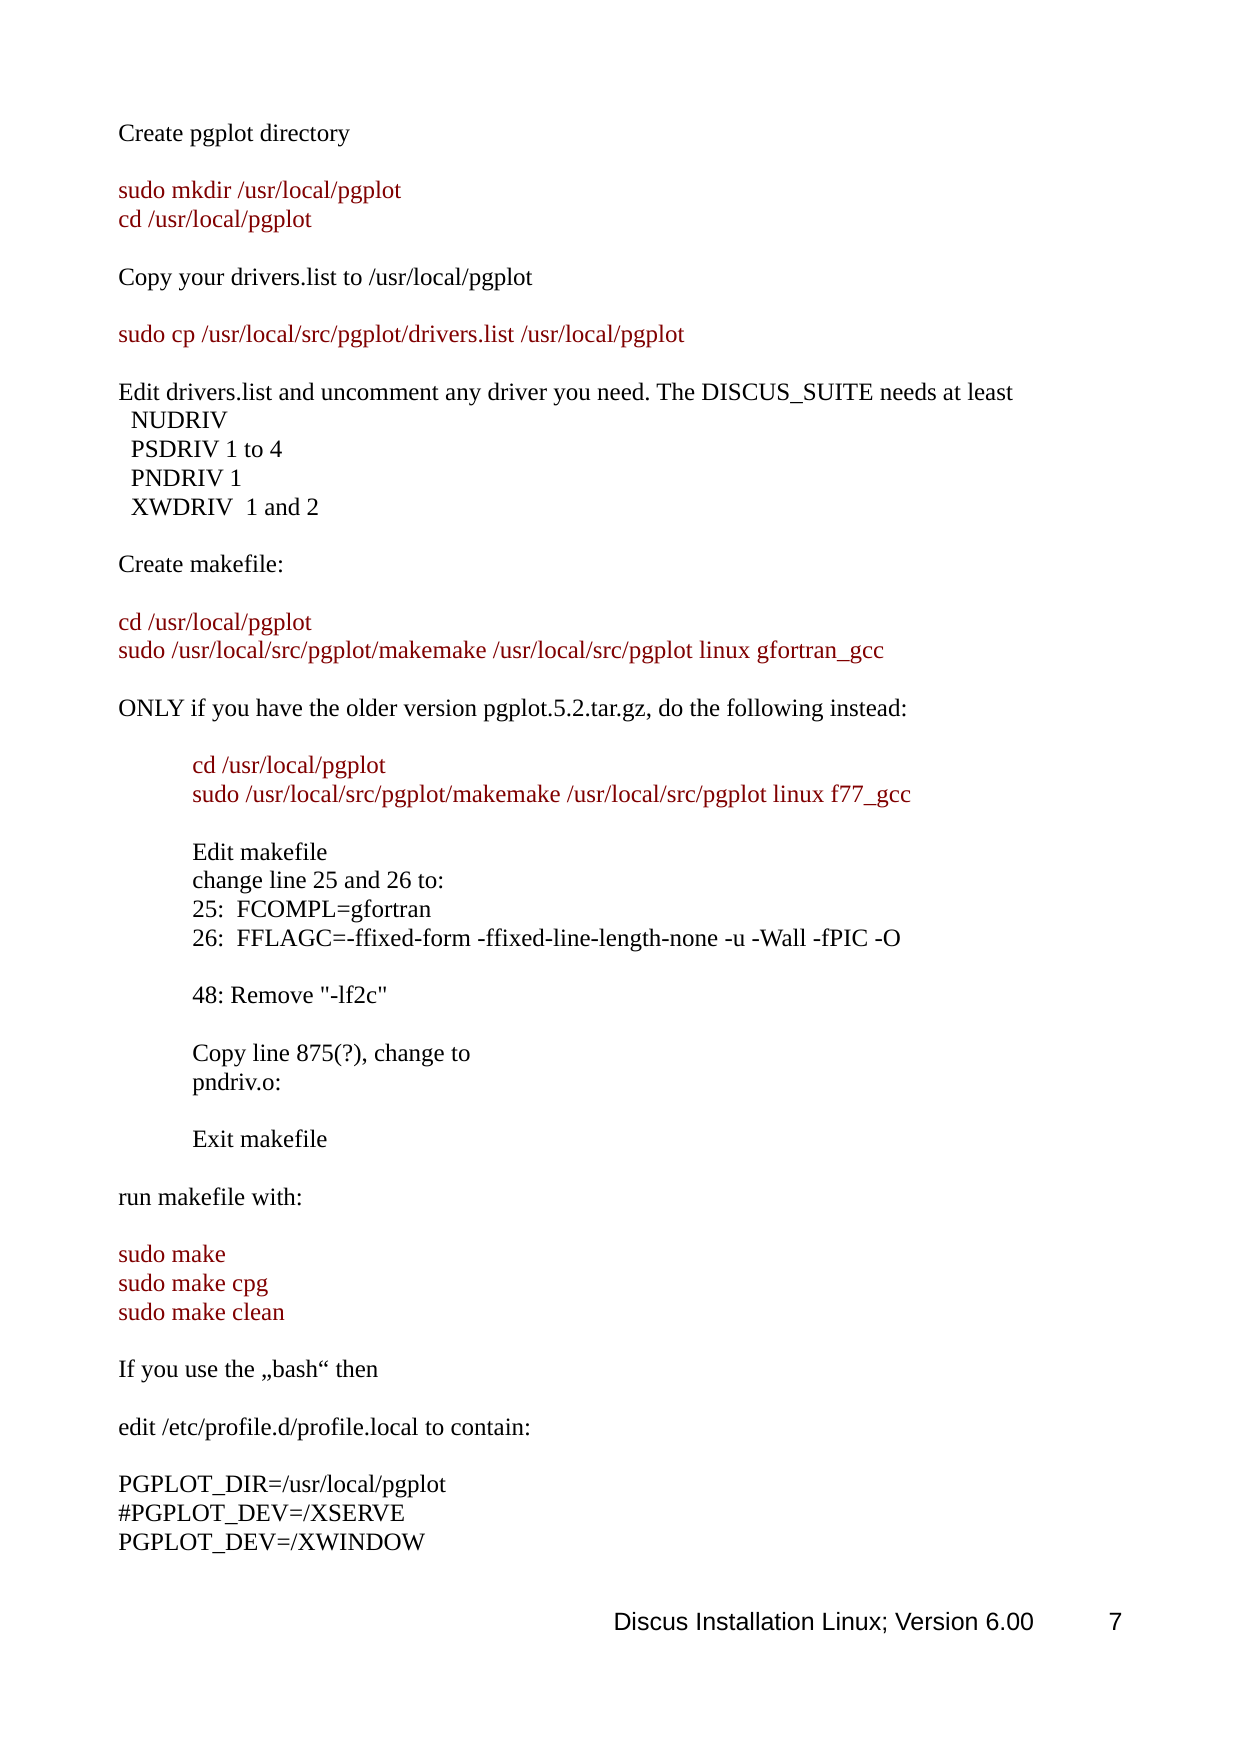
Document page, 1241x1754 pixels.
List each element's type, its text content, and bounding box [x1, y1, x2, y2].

text Copy your drivers.list to /usr/local/pgplot [118, 262, 1122, 291]
text sudo /usr/local/src/pgplot/makemake /usr/local/src/pgplot linux f77_gcc [118, 779, 1122, 808]
text sudo make clean [118, 1297, 1122, 1326]
text cd /usr/local/pgplot [118, 607, 1122, 636]
text PGPLOT_DEV=/XWINDOW [118, 1527, 1122, 1556]
text If you use the „bash“ then [118, 1354, 1122, 1383]
text sudo cp /usr/local/src/pgplot/drivers.list /usr/local/pgplot [118, 319, 1122, 348]
text 25: FCOMPL=gfortran [118, 894, 1122, 923]
text ONLY if you have the older version pgplot.5.2.tar.gz, do the following instead: [118, 693, 1122, 722]
text Exit makefile [118, 1124, 1122, 1153]
text sudo /usr/local/src/pgplot/makemake /usr/local/src/pgplot linux gfortran_gcc [118, 636, 1122, 664]
text 26: FFLAGC=-ffixed-form -ffixed-line-length-none -u -Wall -fPIC -O [118, 923, 1122, 952]
text Edit drivers.list and uncomment any driver you need. The DISCUS_SUITE needs at least [118, 377, 1122, 406]
text Create makefile: [118, 549, 1122, 578]
text edit /etc/profile.d/profile.local to contain: [118, 1412, 1122, 1441]
text PSDRIV 1 to 4 [118, 434, 1122, 463]
text sudo make [118, 1239, 1122, 1268]
text run makefile with: [118, 1182, 1122, 1211]
text Edit makefile [118, 837, 1122, 866]
text Create pgplot directory [118, 118, 1122, 147]
text PNDRIV 1 [118, 463, 1122, 492]
text #PGPLOT_DEV=/XSERVE [118, 1498, 1122, 1527]
text pndriv.o: [118, 1067, 1122, 1096]
text change line 25 and 26 to: [118, 866, 1122, 894]
text cd /usr/local/pgplot [118, 204, 1122, 233]
text 48: Remove "-lf2c" [118, 981, 1122, 1009]
text cd /usr/local/pgplot [118, 751, 1122, 779]
text NUDRIV [118, 406, 1122, 434]
text Copy line 875(?), change to [118, 1038, 1122, 1067]
text sudo make cpg [118, 1268, 1122, 1297]
text PGPLOT_DIR=/usr/local/pgplot [118, 1469, 1122, 1498]
text XWDRIV 1 and 2 [118, 492, 1122, 521]
text sudo mkdir /usr/local/pgplot [118, 176, 1122, 204]
